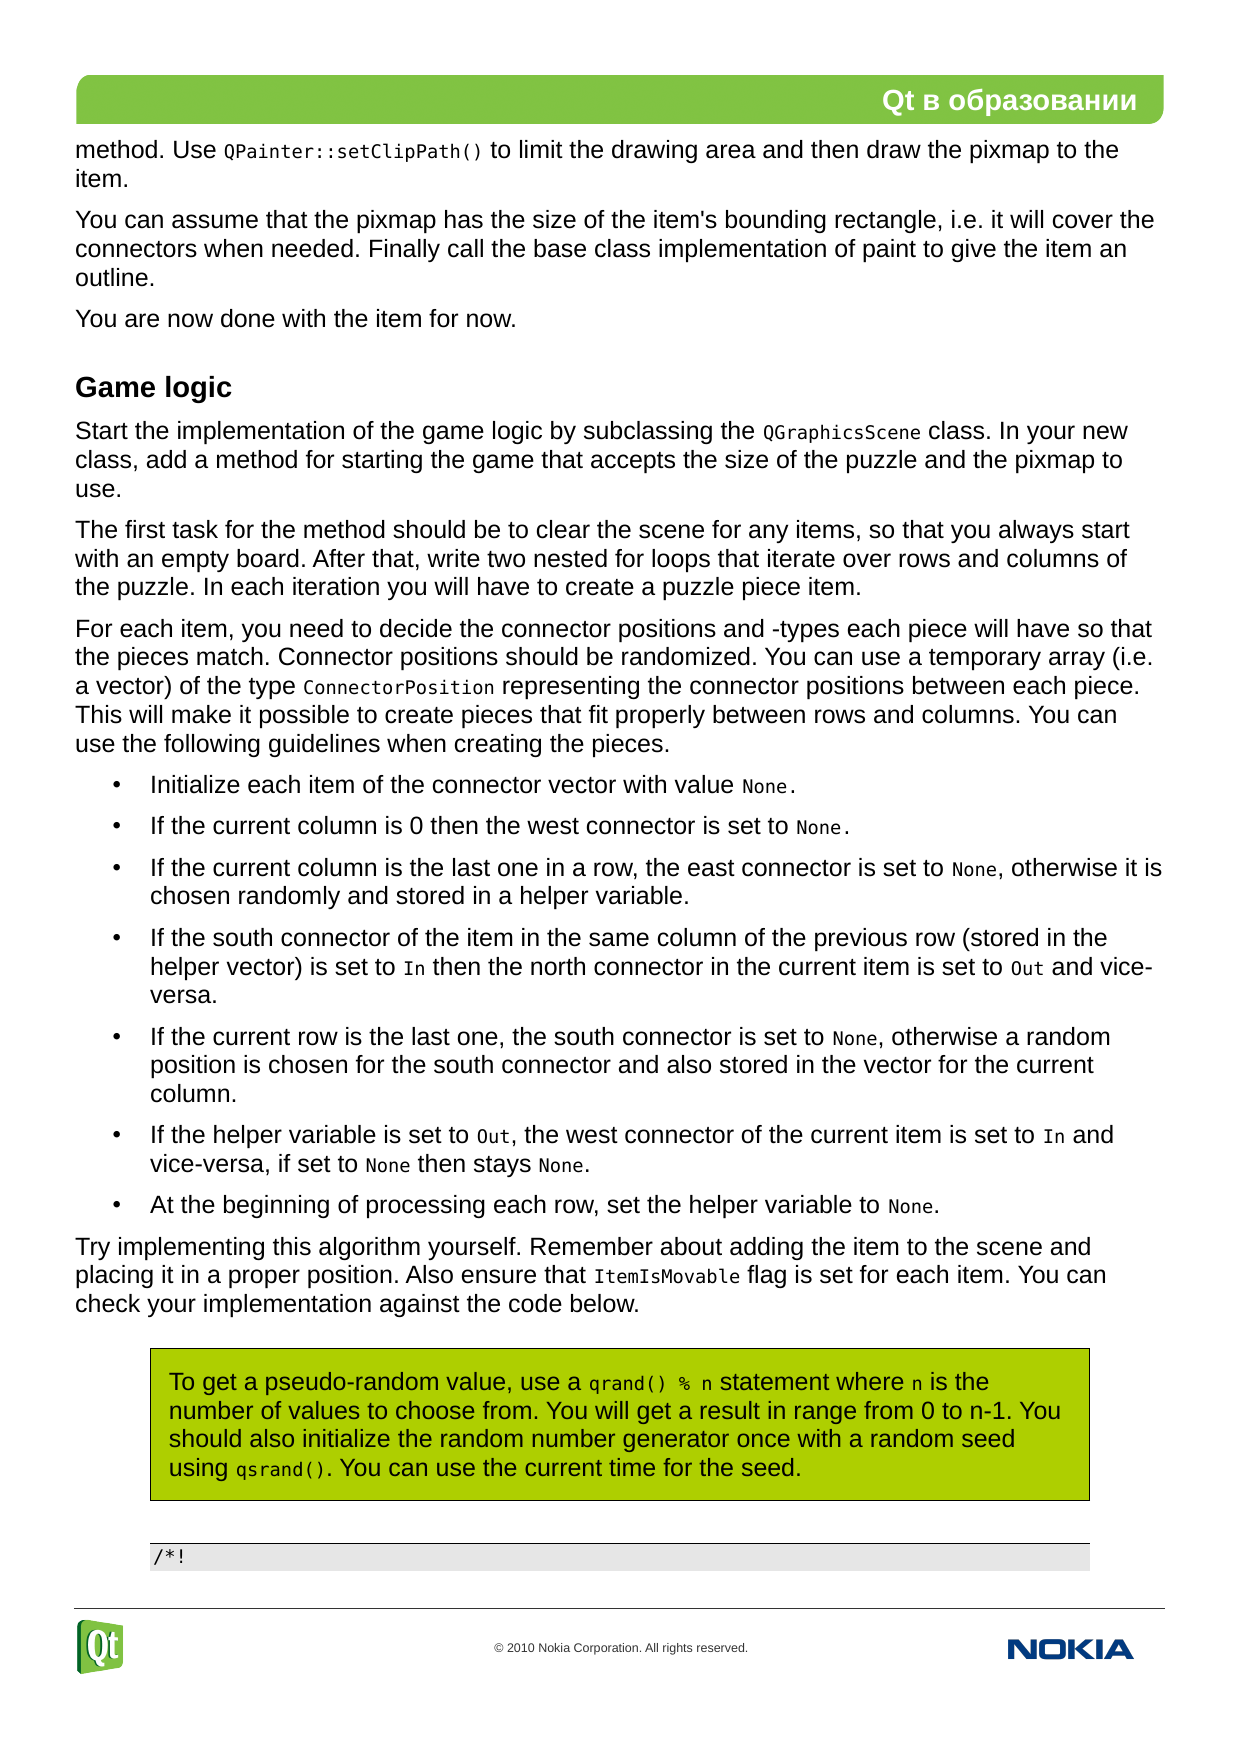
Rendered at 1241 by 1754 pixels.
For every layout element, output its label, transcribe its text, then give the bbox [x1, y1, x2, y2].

subtitle Game logic [75, 370, 1165, 403]
text method. Use QPainter::setClipPath() to limit the drawing area and then draw the pixmap to the item. [75, 135, 1165, 192]
text You are now done with the item for now. [75, 304, 1165, 332]
list If the helper variable is set to Out, the west connector of the current item is set to In and vice-versa, if set to None then stays None. [112, 1120, 1165, 1178]
list If the current row is the last one, the south connector is set to None, otherwise a random position is chosen for the south connector and also stored in the vector for the current column. [112, 1021, 1165, 1108]
text Start the implementation of the game logic by subclassing the QGraphicsScene class. In your new class, add a method for starting the game that accepts the size of the puzzle and the pixmap to use. [75, 416, 1165, 502]
list If the south connector of the item in the same column of the previous row (stored in the helper vector) is set to In then the north connector in the current item is set to Out and vice-versa. [112, 923, 1165, 1009]
list If the current column is the last one in a row, the east connector is set to None, otherwise it is chosen randomly and stored in a helper variable. [112, 852, 1165, 910]
text Try implementing this algorithm yourself. Remember about adding the item to the scene and placing it in a proper position. Also ensure that ItemIsMovable flag is set for each item. You can check your implementation against the code below. [75, 1232, 1165, 1318]
picture [73, 1615, 127, 1679]
text To get a pseudo-random value, use a qrand() % n statement where n is the number of values to choose from. You will get a result in range from 0 to n-1. You should also initialize the random number generator once with a random seed using qsrand(). You can use the current time for the seed. [151, 1349, 1089, 1500]
text You can assume that the pixmap has the size of the item's bounding rectangle, i.e. it will cover the connectors when needed. Finally call the base class implementation of paint to give the item an outline. [75, 205, 1165, 291]
text /*! [150, 1544, 1090, 1571]
list If the current column is 0 then the west connector is set to None. [112, 811, 1165, 840]
text The first task for the method should be to clear the scene for any items, so that you always start with an empty board. After that, write two nested for loops that iterate over rows and columns of the puzzle. In each iteration you will have to create a puzzle piece item. [75, 515, 1165, 601]
picture [978, 1610, 1164, 1688]
list Initialize each item of the connector vector with value None. [112, 770, 1165, 799]
list At the beginning of processing each row, set the helper variable to None. [112, 1190, 1165, 1219]
picture [76, 75, 1164, 124]
text For each item, you need to decide the connector positions and -types each piece will have so that the pieces match. Connector positions should be randomized. You can use a temporary array (i.e. a vector) of the type ConnectorPosition representing the connector positions between each piece. This will make it possible to create pieces that fit properly between rows and columns. You can use the following guidelines when creating the pieces. [75, 613, 1165, 757]
